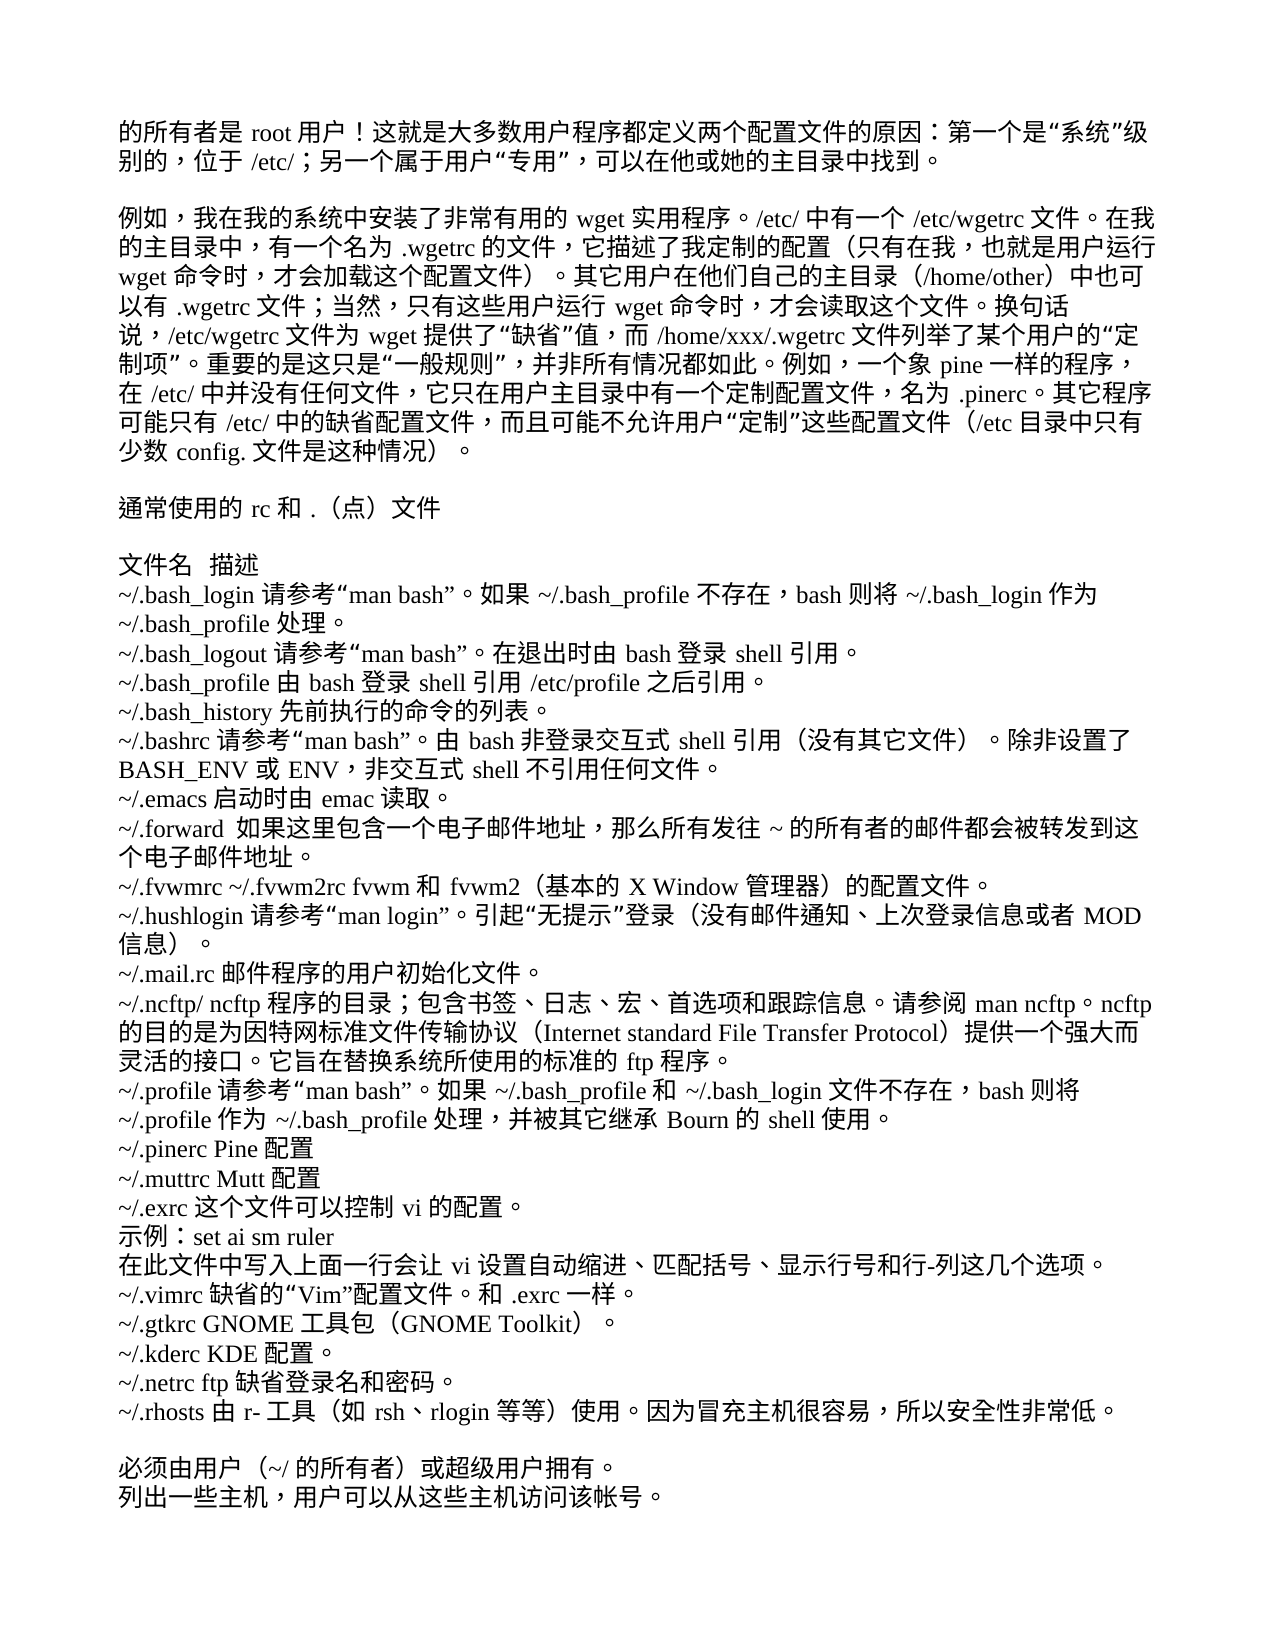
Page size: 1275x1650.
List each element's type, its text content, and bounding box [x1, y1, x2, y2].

text 的所有者是 root 用户！这就是大多数用户程序都定义两个配置文件的原因：第一个是“系统”级别的，位于 /etc/；另一个属于用户“专用”，可以在他或她的主目录中找到。 例如，我在我的系统中安装了非常有用的 wget 实用程序。/etc/ 中有一个 /etc/wgetrc 文件。在我的主目录中，有一个名为 .wgetrc 的文件，它描述了我定制的配置（只有在我，也就是用户运行 wget 命令时，才会加载这个配置文件）。其它用户在他们自己的主目录（/home/other）中也可以有 .wgetrc 文件；当然，只有这些用户运行 wget 命令时，才会读取这个文件。换句话说，/etc/wgetrc 文件为 wget 提供了“缺省”值，而 /home/xxx/.wgetrc 文件列举了某个用户的“定制项”。重要的是这只是“一般规则”，并非所有情况都如此。例如，一个象 pine 一样的程序，在 /etc/ 中并没有任何文件，它只在用户主目录中有一个定制配置文件，名为 .pinerc。其它程序可能只有 /etc/ 中的缺省配置文件，而且可能不允许用户“定制”这些配置文件（/etc 目录中只有少数 config. 文件是这种情况）。 通常使用的 rc 和 .（点）文件 文件名 描述 ~/.bash_login 请参考“man bash”。如果 ~/.bash_profile 不存在，bash 则将 ~/.bash_login 作为 ~/.bash_profile 处理。 ~/.bash_logout 请参考“man bash”。在退出时由 bash 登录 shell 引用。 ~/.bash_profile 由 bash 登录 shell 引用 /etc/profile 之后引用。 ~/.bash_history 先前执行的命令的列表。 ~/.bashrc 请参考“man bash”。由 bash 非登录交互式 shell 引用（没有其它文件）。除非设置了 BASH_ENV 或 ENV，非交互式 shell 不引用任何文件。 ~/.emacs 启动时由 emac 读取。 ~/.forward 如果这里包含一个电子邮件地址，那么所有发往 ~ 的所有者的邮件都会被转发到这个电子邮件地址。 ~/.fvwmrc ~/.fvwm2rc fvwm 和 fvwm2（基本的 X Window 管理器）的配置文件。 ~/.hushlogin 请参考“man login”。引起“无提示”登录（没有邮件通知、上次登录信息或者 MOD 信息）。 ~/.mail.rc 邮件程序的用户初始化文件。 ~/.ncftp/ ncftp 程序的目录；包含书签、日志、宏、首选项和跟踪信息。请参阅 man ncftp。ncftp 的目的是为因特网标准文件传输协议（Internet standard File Transfer Protocol）提供一个强大而灵活的接口。它旨在替换系统所使用的标准的 ftp 程序。 ~/.profile 请参考“man bash”。如果 ~/.bash_profile 和 ~/.bash_login 文件不存在，bash 则将 ~/.profile 作为 ~/.bash_profile 处理，并被其它继承 Bourn 的 shell 使用。 ~/.pinerc Pine 配置 ~/.muttrc Mutt 配置 ~/.exrc 这个文件可以控制 vi 的配置。 示例：set ai sm ruler 在此文件中写入上面一行会让 vi 设置自动缩进、匹配括号、显示行号和行-列这几个选项。 ~/.vimrc 缺省的“Vim”配置文件。和 .exrc 一样。 ~/.gtkrc GNOME 工具包（GNOME Toolkit）。 ~/.kderc KDE 配置。 ~/.netrc ftp 缺省登录名和密码。 ~/.rhosts 由 r- 工具（如 rsh、rlogin 等等）使用。因为冒充主机很容易，所以安全性非常低。 必须由用户（~/ 的所有者）或超级用户拥有。 列出一些主机，用户可以从这些主机访问该帐号。 [118, 118, 1157, 1512]
